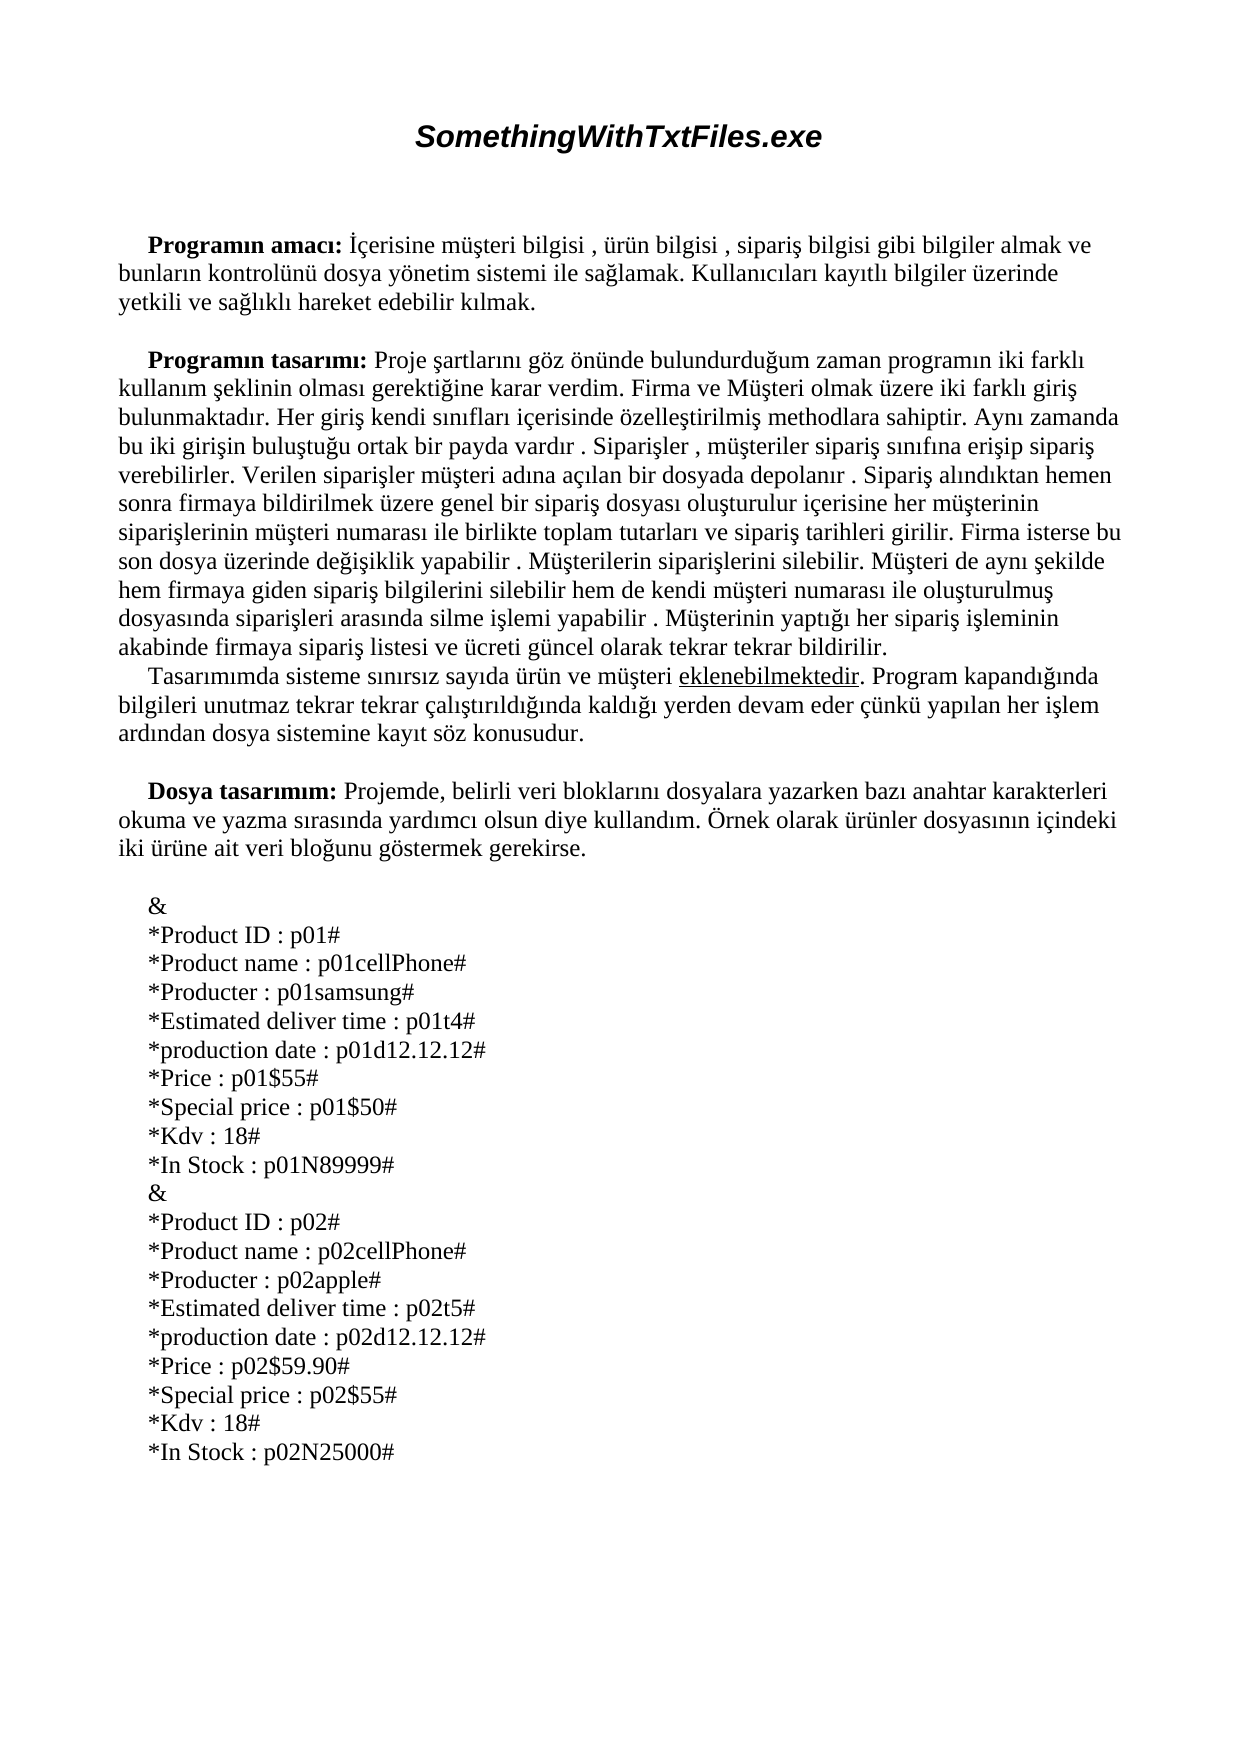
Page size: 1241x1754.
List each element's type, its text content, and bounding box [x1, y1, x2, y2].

text *In Stock : p02N25000# [118, 1437, 1122, 1466]
text *Special price : p02$55# [118, 1380, 1122, 1408]
text *Kdv : 18# [118, 1408, 1122, 1437]
text & [118, 891, 1122, 920]
text *Product ID : p01# [118, 920, 1122, 948]
text Programın amacı: İçerisine müşteri bilgisi , ürün bilgisi , sipariş bilgisi gibi bilgiler almak ve bunların kontrolünü dosya yönetim sistemi ile sağlamak. Kullanıcıları kayıtlı bilgiler üzerinde yetkili ve sağlıklı hareket edebilir kılmak. [118, 230, 1122, 316]
text Programın tasarımı: Proje şartlarını göz önünde bulundurduğum zaman programın iki farklı kullanım şeklinin olması gerektiğine karar verdim. Firma ve Müşteri olmak üzere iki farklı giriş bulunmaktadır. Her giriş kendi sınıfları içerisinde özelleştirilmiş methodlara sahiptir. Aynı zamanda bu iki girişin buluştuğu ortak bir payda vardır . Siparişler , müşteriler sipariş sınıfına erişip sipariş verebilirler. Verilen siparişler müşteri adına açılan bir dosyada depolanır . Sipariş alındıktan hemen sonra firmaya bildirilmek üzere genel bir sipariş dosyası oluşturulur içerisine her müşterinin siparişlerinin müşteri numarası ile birlikte toplam tutarları ve sipariş tarihleri girilir. Firma isterse bu son dosya üzerinde değişiklik yapabilir . Müşterilerin siparişlerini silebilir. Müşteri de aynı şekilde hem firmaya giden sipariş bilgilerini silebilir hem de kendi müşteri numarası ile oluşturulmuş dosyasında siparişleri arasında silme işlemi yapabilir . Müşterinin yaptığı her sipariş işleminin akabinde firmaya sipariş listesi ve ücreti güncel olarak tekrar tekrar bildirilir. [118, 345, 1122, 661]
text *Product ID : p02# [118, 1207, 1122, 1236]
text & [118, 1178, 1122, 1207]
text Tasarımımda sisteme sınırsız sayıda ürün ve müşteri eklenebilmektedir. Program kapandığında bilgileri unutmaz tekrar tekrar çalıştırıldığında kaldığı yerden devam eder çünkü yapılan her işlem ardından dosya sistemine kayıt söz konusudur. [118, 661, 1122, 747]
text SomethingWithTxtFiles.exe [118, 118, 1122, 154]
text *Price : p02$59.90# [118, 1351, 1122, 1380]
text *Producter : p01samsung# [118, 977, 1122, 1006]
text *In Stock : p01N89999# [118, 1150, 1122, 1178]
text *production date : p01d12.12.12# [118, 1035, 1122, 1063]
text *Producter : p02apple# [118, 1265, 1122, 1293]
text *production date : p02d12.12.12# [118, 1322, 1122, 1351]
text *Product name : p01cellPhone# [118, 948, 1122, 977]
text *Estimated deliver time : p01t4# [118, 1006, 1122, 1035]
text *Estimated deliver time : p02t5# [118, 1293, 1122, 1322]
text Dosya tasarımım: Projemde, belirli veri bloklarını dosyalara yazarken bazı anahtar karakterleri okuma ve yazma sırasında yardımcı olsun diye kullandım. Örnek olarak ürünler dosyasının içindeki iki ürüne ait veri bloğunu göstermek gerekirse. [118, 776, 1122, 862]
text *Kdv : 18# [118, 1121, 1122, 1150]
text *Product name : p02cellPhone# [118, 1236, 1122, 1265]
text *Price : p01$55# [118, 1063, 1122, 1092]
text *Special price : p01$50# [118, 1092, 1122, 1121]
